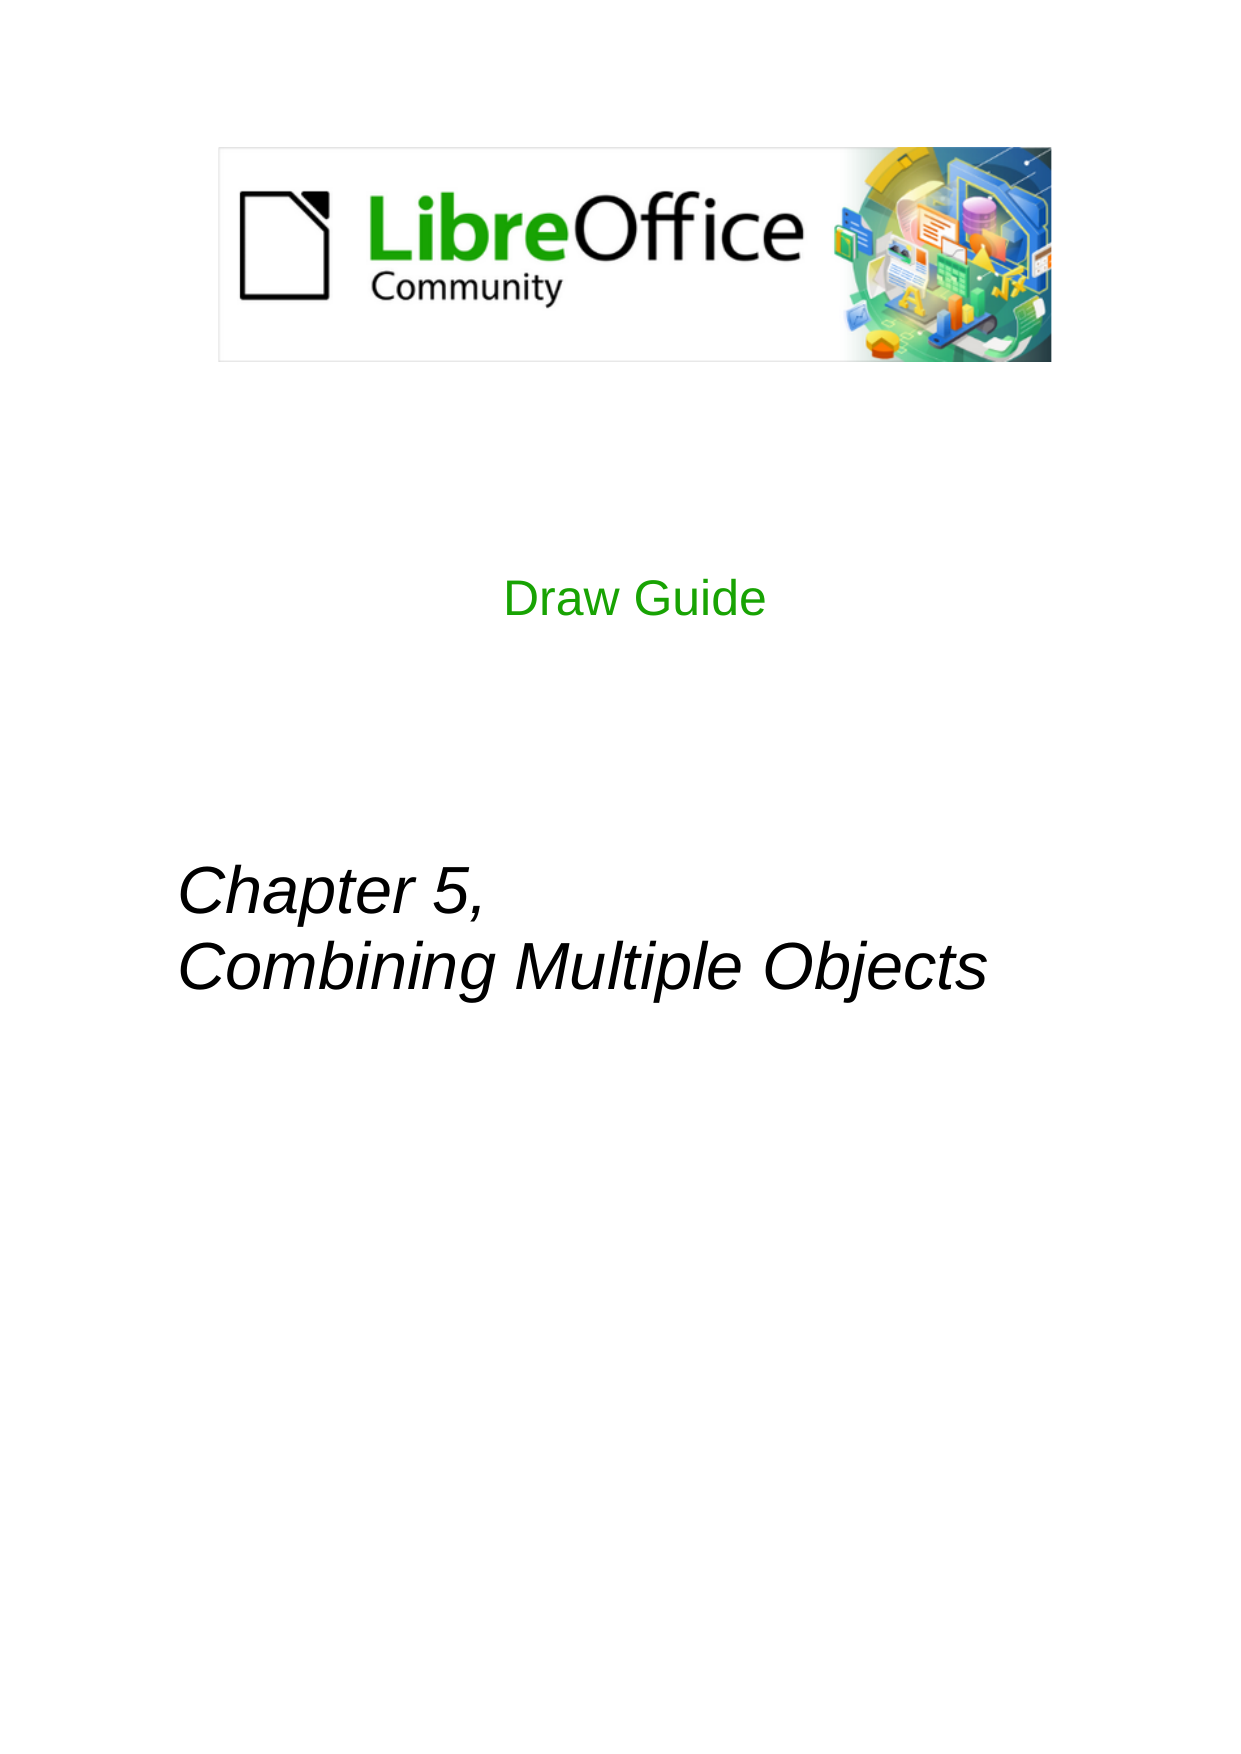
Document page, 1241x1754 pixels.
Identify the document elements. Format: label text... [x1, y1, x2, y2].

picture [218, 147, 1052, 362]
text Draw Guide [177, 568, 1093, 626]
title Chapter 5, Combining Multiple Objects [177, 851, 1093, 1004]
